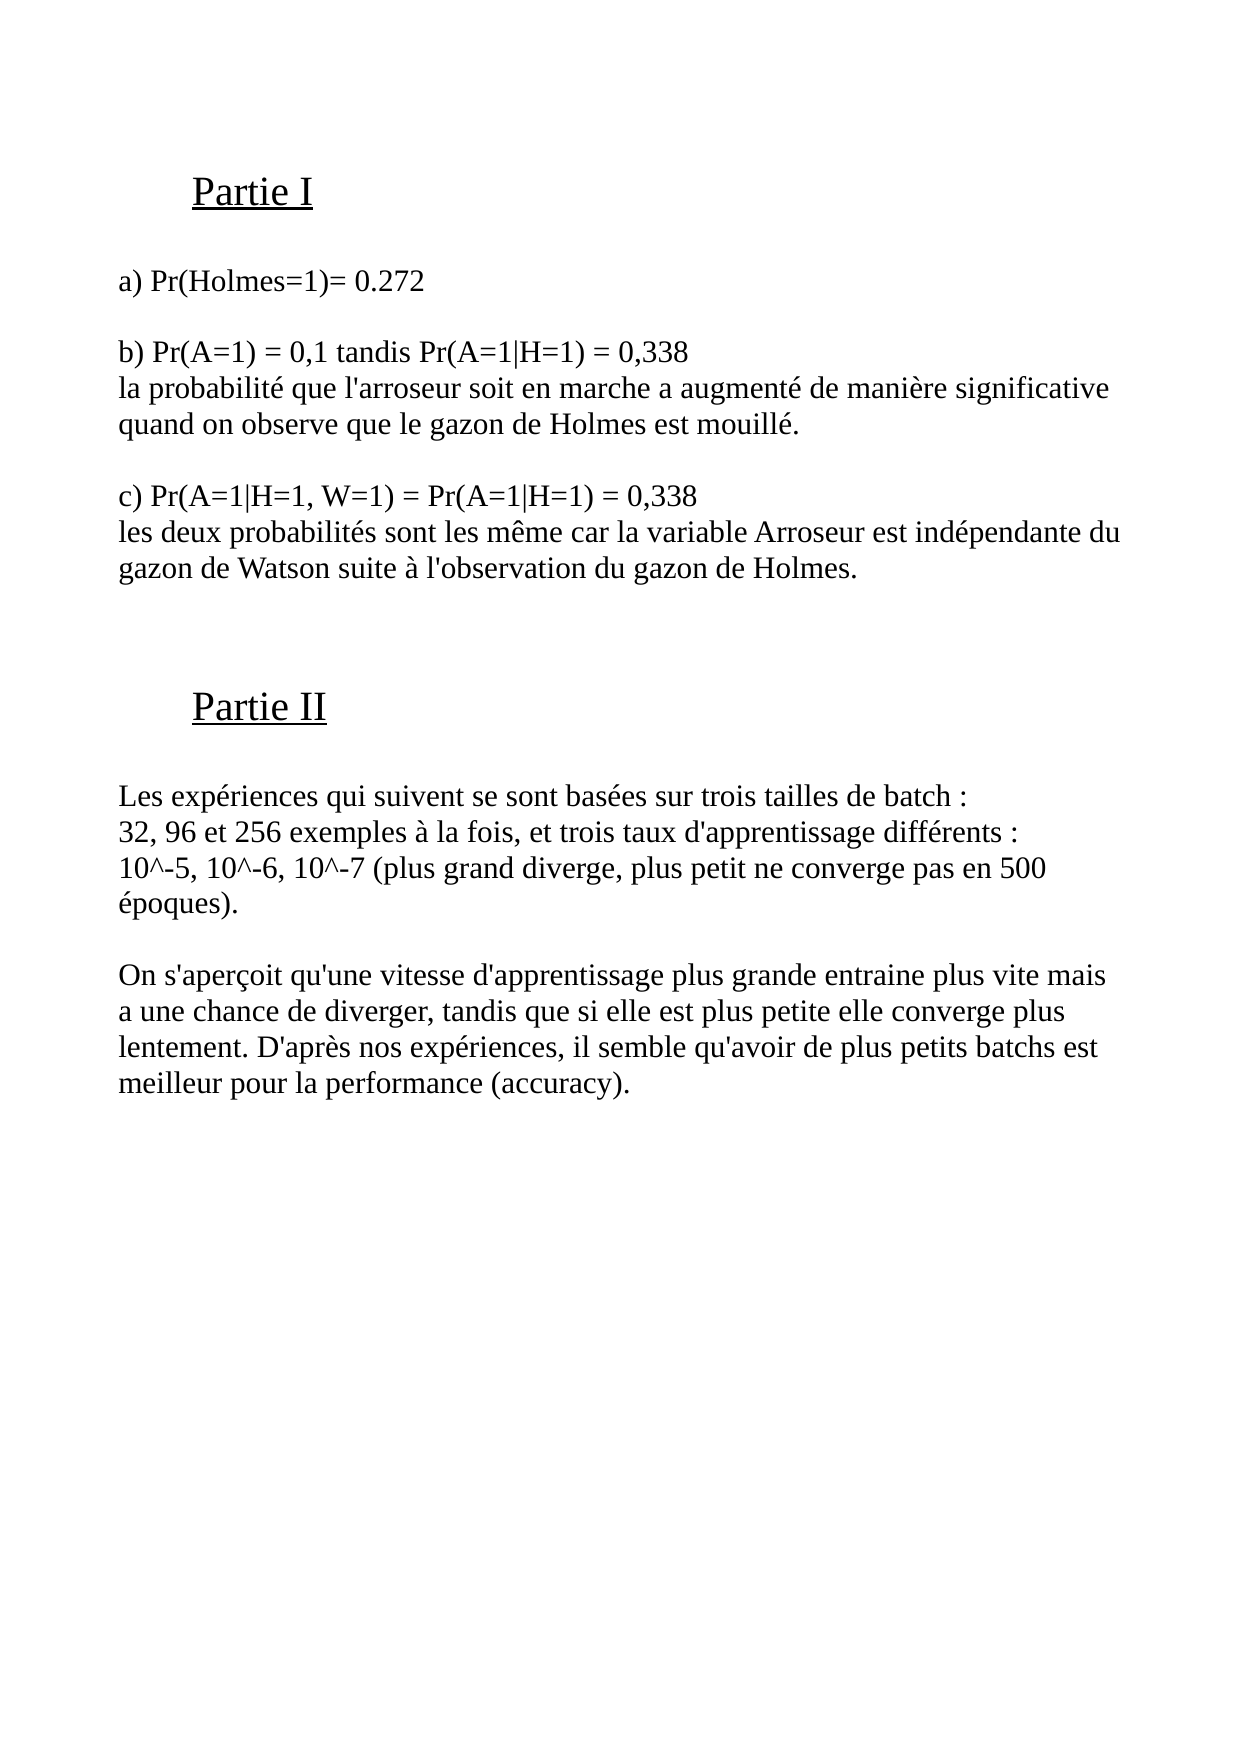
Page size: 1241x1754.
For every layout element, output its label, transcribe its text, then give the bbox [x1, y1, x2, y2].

text Partie I [118, 166, 1122, 214]
text b) Pr(A=1) = 0,1 tandis Pr(A=1|H=1) = 0,338 [118, 334, 1122, 370]
text On s'aperçoit qu'une vitesse d'apprentissage plus grande entraine plus vite mais a une chance de diverger, tandis que si elle est plus petite elle converge plus lentement. D'après nos expériences, il semble qu'avoir de plus petits batchs est meilleur pour la performance (accuracy). [118, 957, 1122, 1100]
text 10^-5, 10^-6, 10^-7 (plus grand diverge, plus petit ne converge pas en 500 époques). [118, 849, 1122, 921]
text Partie II [118, 681, 1122, 729]
text la probabilité que l'arroseur soit en marche a augmenté de manière significative quand on observe que le gazon de Holmes est mouillé. [118, 370, 1122, 442]
text c) Pr(A=1|H=1, W=1) = Pr(A=1|H=1) = 0,338 [118, 477, 1122, 513]
text les deux probabilités sont les même car la variable Arroseur est indépendante du gazon de Watson suite à l'observation du gazon de Holmes. [118, 513, 1122, 585]
text a) Pr(Holmes=1)= 0.272 [118, 262, 1122, 298]
text Les expériences qui suivent se sont basées sur trois tailles de batch : [118, 777, 1122, 813]
text 32, 96 et 256 exemples à la fois, et trois taux d'apprentissage différents : [118, 813, 1122, 849]
